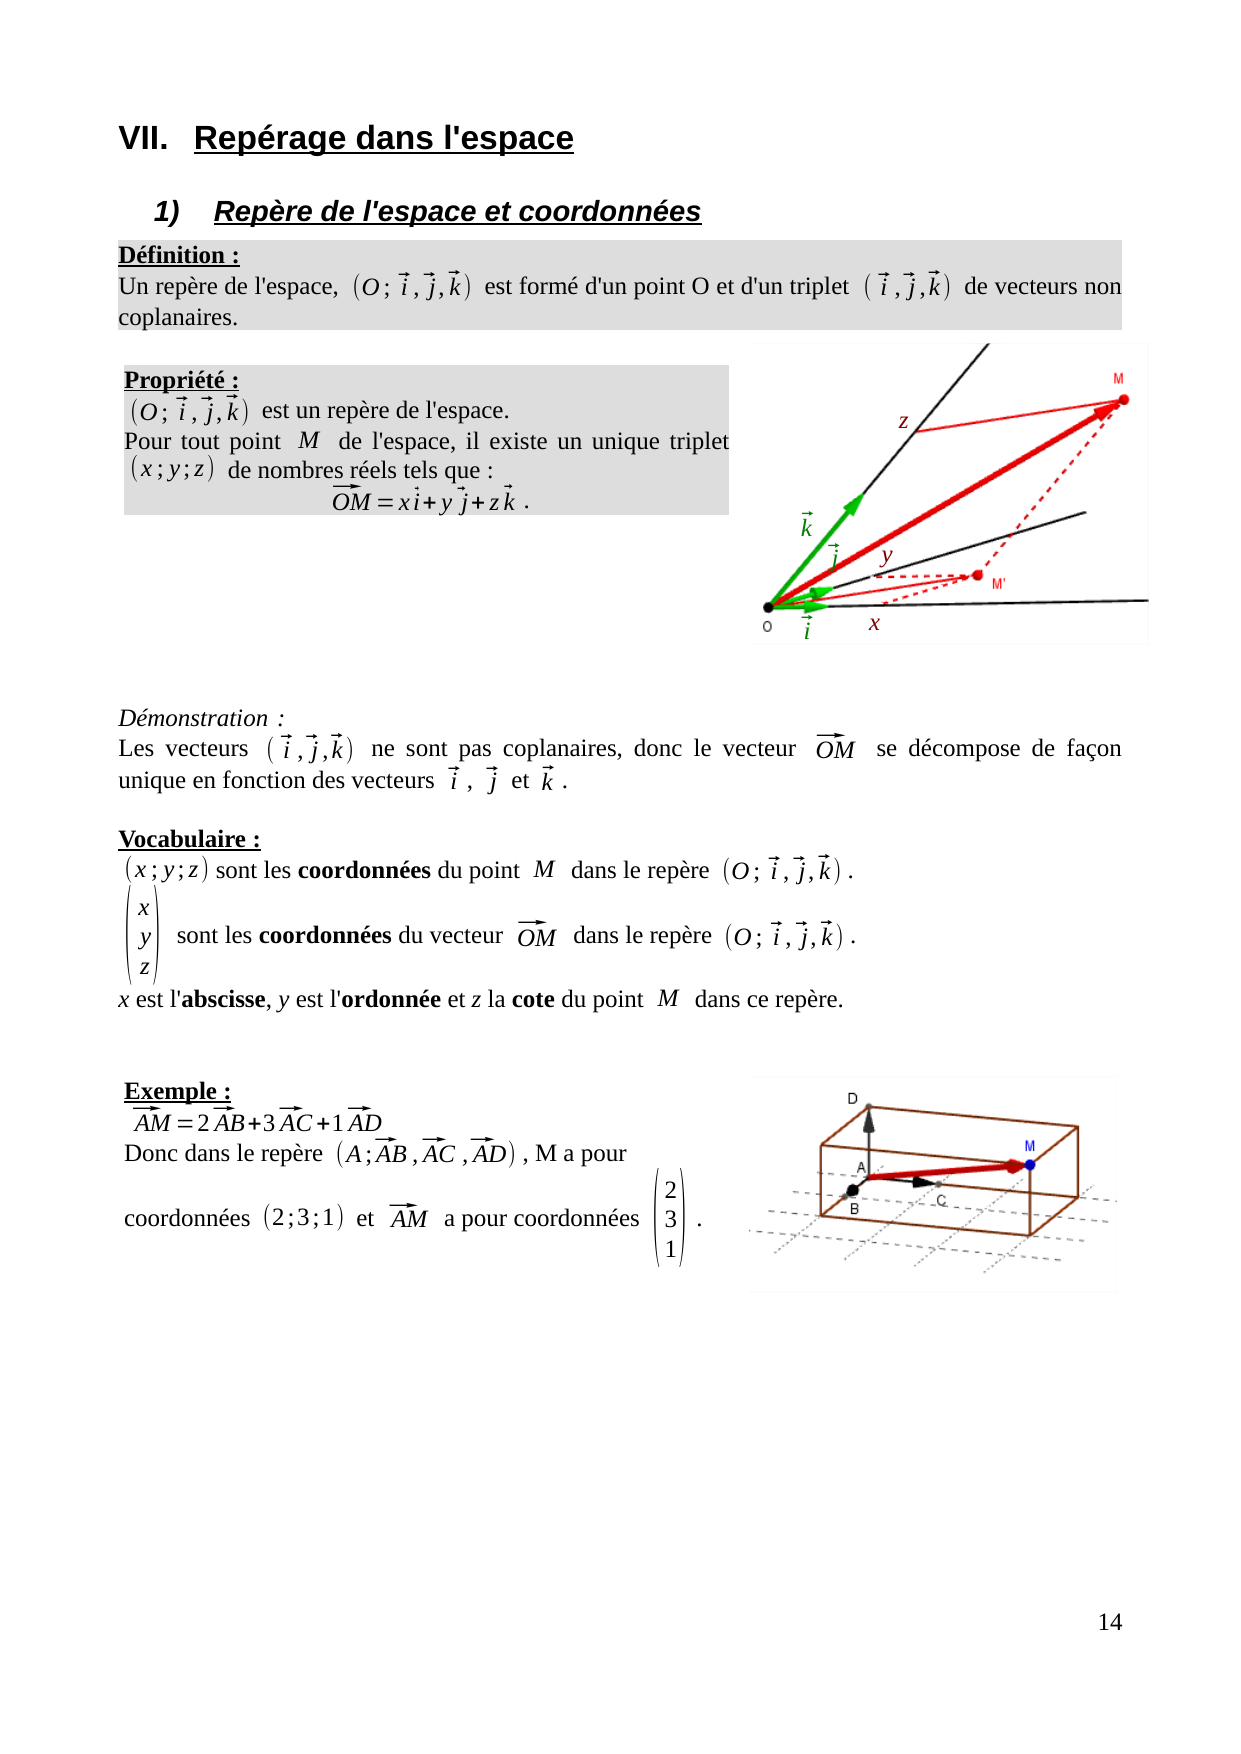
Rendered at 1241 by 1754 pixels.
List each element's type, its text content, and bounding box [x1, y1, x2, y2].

text Démonstration : [118, 703, 1122, 732]
picture [750, 343, 1149, 645]
text Les vecteurs ne sont pas coplanaires, donc le vecteur se décompose de façon unique en fonction des vecteurs , et . [118, 732, 1122, 796]
table_header [743, 1071, 1123, 1327]
subtitle Repère de l'espace et coordonnées [153, 194, 1122, 228]
text sont les coordonnées du point dans le repère . [118, 853, 1122, 886]
text x est l'abscisse, y est l'ordonnée et z la cote du point dans ce repère. [118, 984, 1122, 1013]
picture [748, 1076, 1118, 1293]
text Un repère de l'espace, est formé d'un point O et d'un triplet de vecteurs non coplanaires. [118, 269, 1122, 330]
subtitle Repérage dans l'espace [118, 118, 1122, 157]
table_header Propriété : est un repère de l'espace. Pour tout point de l'espace, il existe un unique triplet de nombres réels tels que : . [118, 330, 735, 703]
table_header Exemple : Donc dans le repère , M a pour coordonnées et a pour coordonnées . [118, 1071, 743, 1327]
text Vocabulaire : [118, 824, 1122, 853]
text sont les coordonnées du vecteur dans le repère . [118, 886, 1122, 984]
text Définition : [118, 240, 1122, 269]
table_header [735, 330, 1123, 703]
